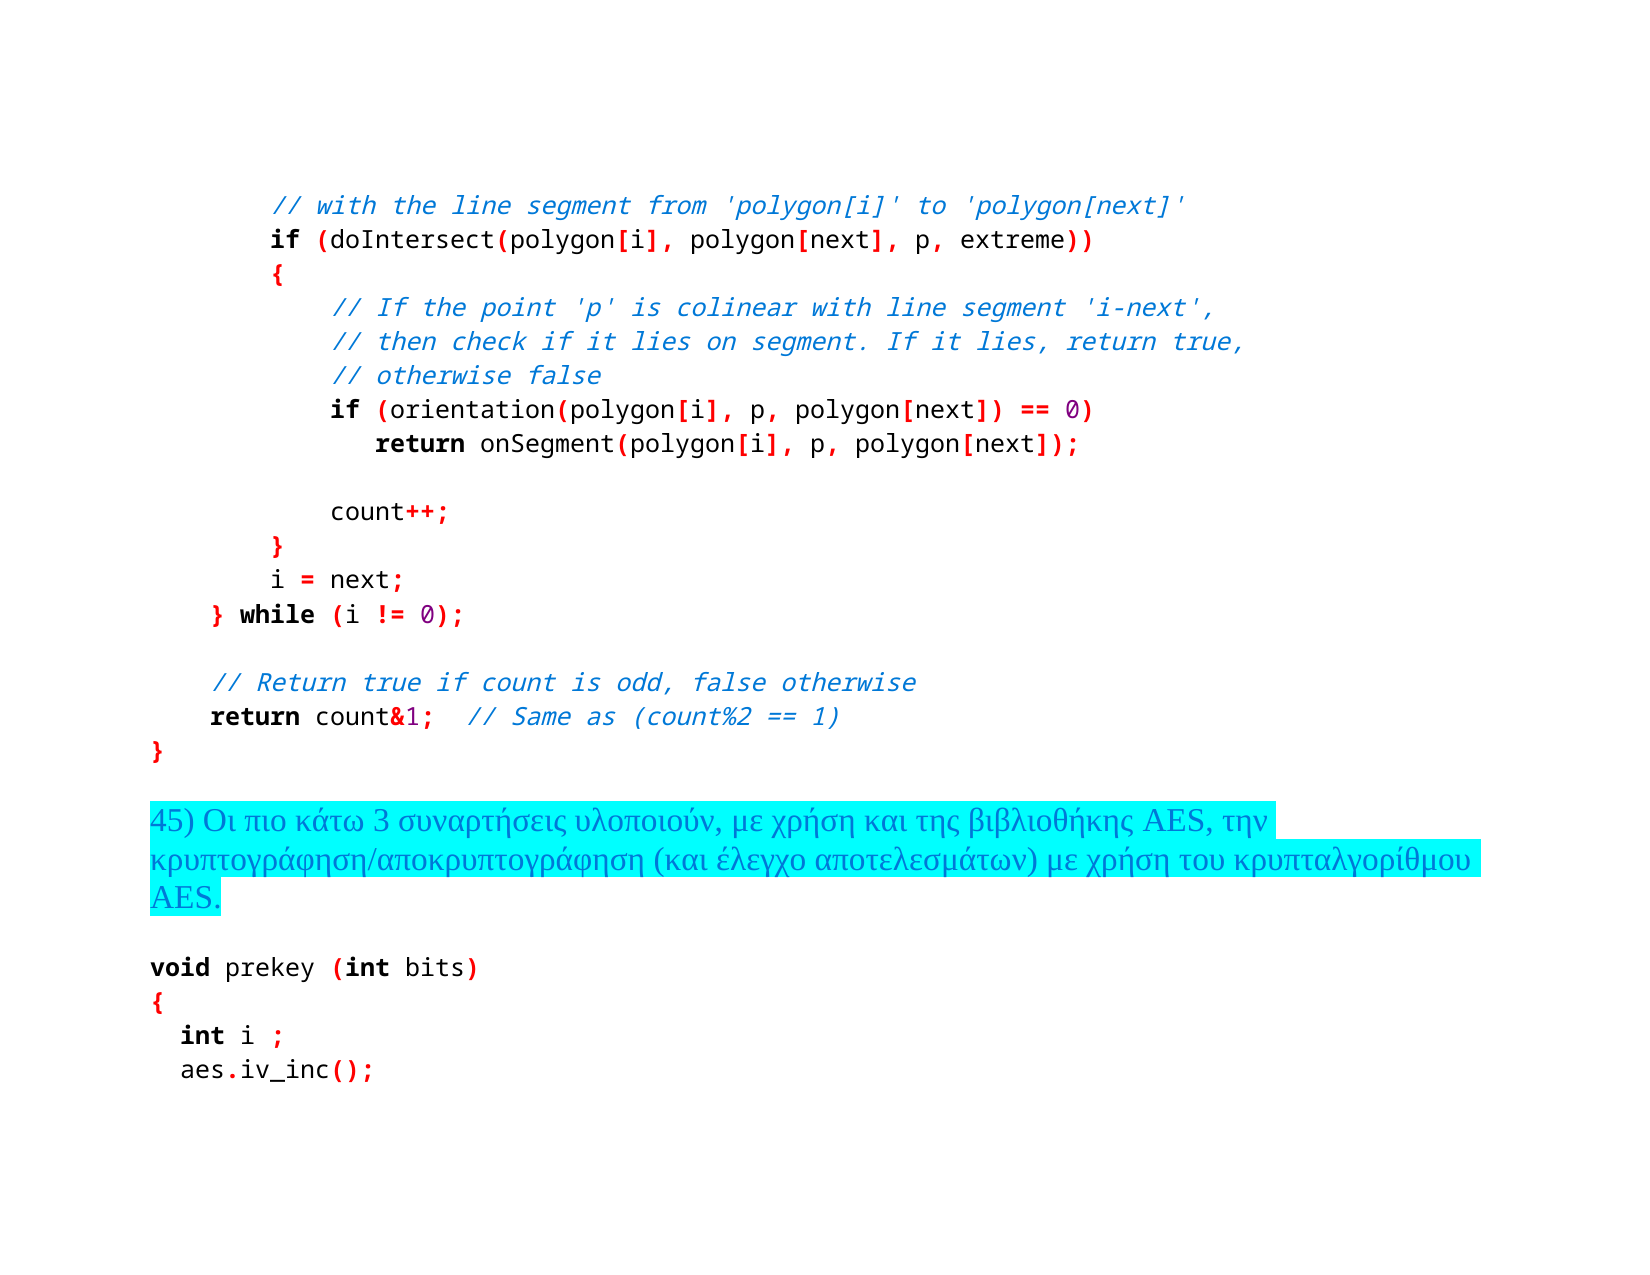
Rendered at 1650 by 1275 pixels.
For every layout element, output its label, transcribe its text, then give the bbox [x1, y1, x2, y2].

text // then check if it lies on segment. If it lies, return true, [150, 324, 1500, 358]
text // Return true if count is odd, false otherwise [150, 664, 1500, 698]
text void prekey (int bits) [150, 950, 1500, 984]
text aes.iv_inc(); [150, 1052, 1500, 1086]
text } while (i != 0); [150, 596, 1500, 630]
text if (orientation(polygon[i], p, polygon[next]) == 0) [150, 392, 1500, 426]
text } [150, 732, 1500, 767]
text } [150, 528, 1500, 562]
text { [150, 984, 1500, 1018]
text i = next; [150, 562, 1500, 596]
text count++; [150, 494, 1500, 528]
text return count&1; // Same as (count%2 == 1) [150, 698, 1500, 732]
text // If the point 'p' is colinear with line segment 'i-next', [150, 290, 1500, 324]
text return onSegment(polygon[i], p, polygon[next]); [150, 426, 1500, 460]
text 45) Οι πιο κάτω 3 συναρτήσεις υλοποιούν, με χρήση και της βιβλιοθήκης AES, την κρυπτογράφηση/αποκρυπτογράφηση (και έλεγχο αποτελεσμάτων) με χρήση του κρυπταλγορίθμου AES. [150, 801, 1500, 916]
text if (doIntersect(polygon[i], polygon[next], p, extreme)) [150, 222, 1500, 256]
text // otherwise false [150, 358, 1500, 392]
text // with the line segment from 'polygon[i]' to 'polygon[next]' [150, 187, 1500, 222]
text int i ; [150, 1018, 1500, 1052]
text { [150, 256, 1500, 290]
